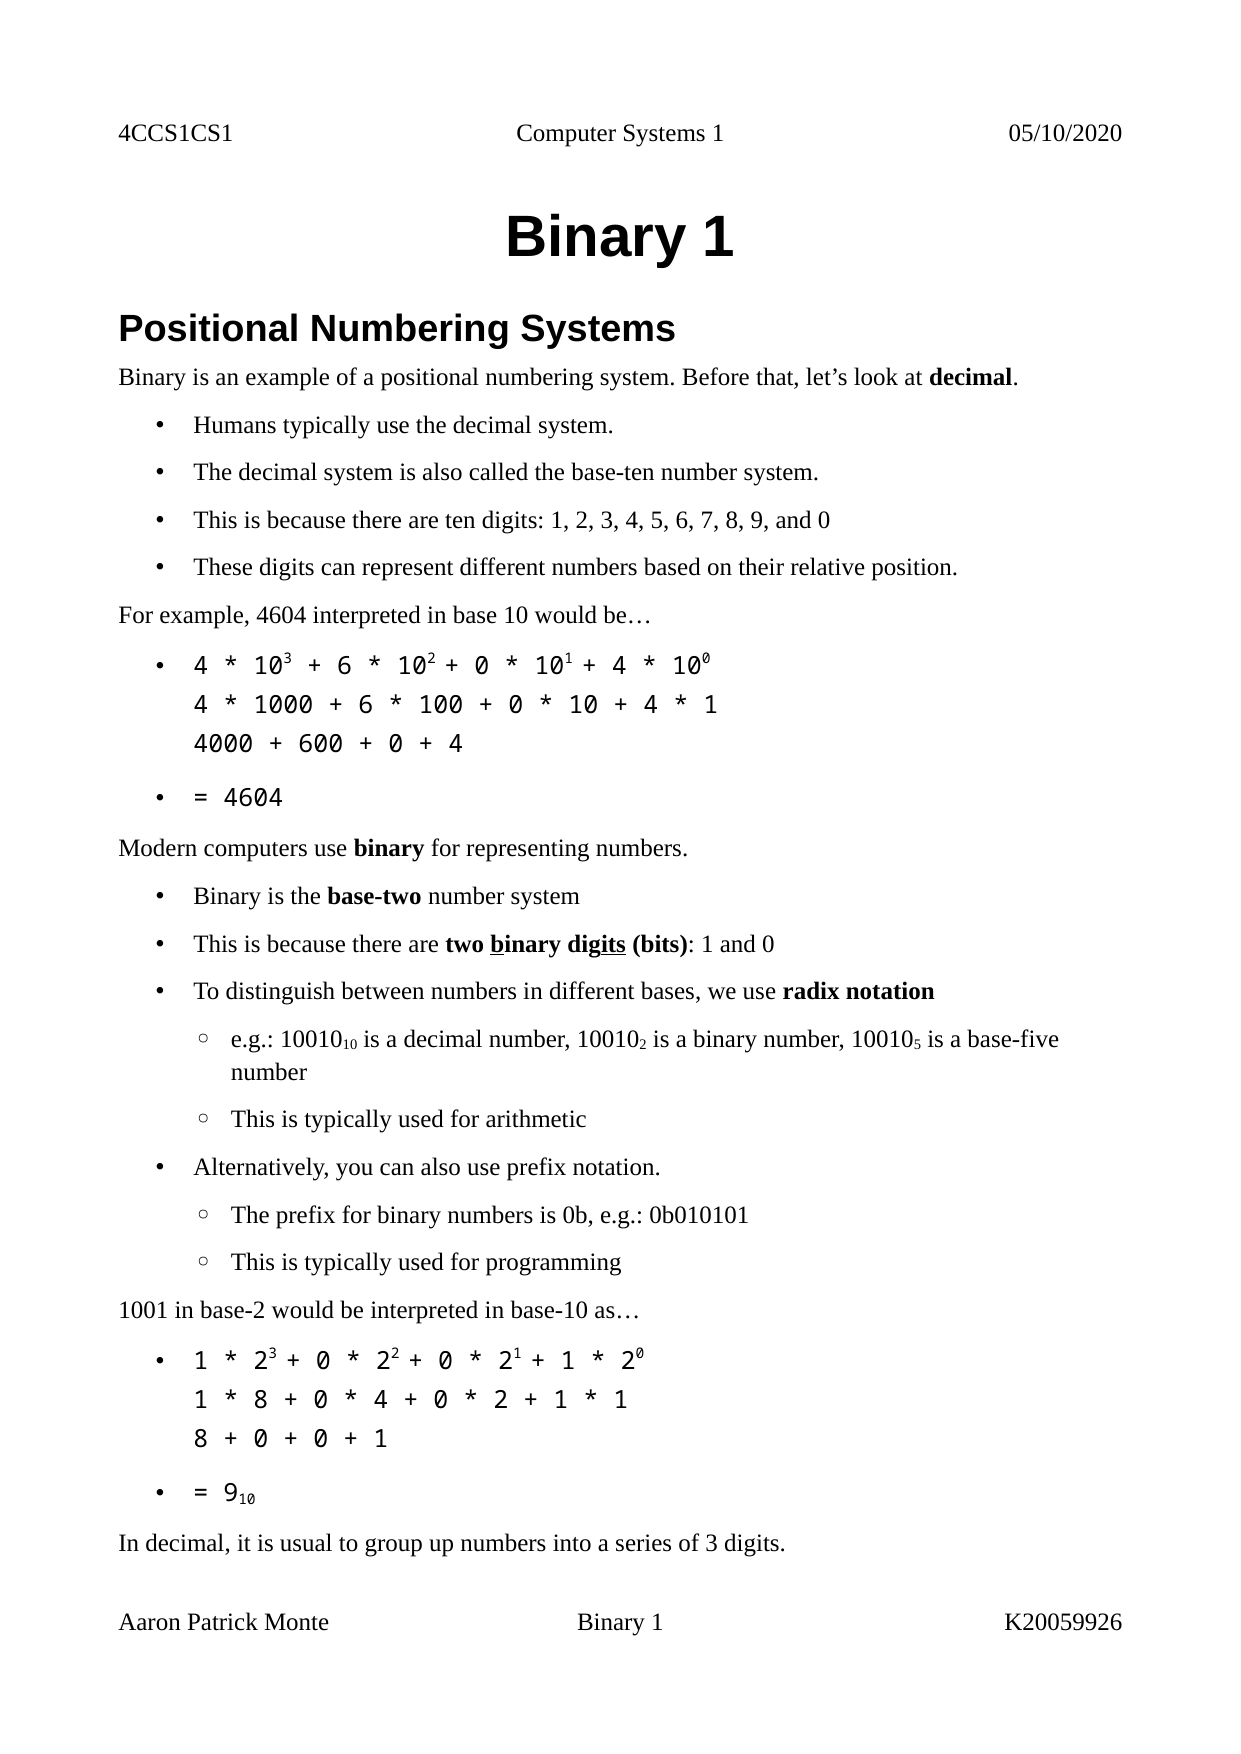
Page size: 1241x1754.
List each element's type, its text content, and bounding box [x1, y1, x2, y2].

list Alternatively, you can also use prefix notation. [156, 1152, 1122, 1181]
list 4 * 103 + 6 * 102 + 0 * 101 + 4 * 100 4 * 1000 + 6 * 100 + 0 * 10 + 4 * 1 4000 + 600 + 0 + 4 [156, 648, 1122, 760]
list The decimal system is also called the base-ten number system. [156, 457, 1122, 486]
list Humans typically use the decimal system. [156, 410, 1122, 438]
list To distinguish between numbers in different bases, we use radix notation [156, 976, 1122, 1005]
text Modern computers use binary for representing numbers. [118, 833, 1122, 862]
list The prefix for binary numbers is 0b, e.g.: 0b010101 [193, 1200, 1122, 1228]
list This is typically used for programming [193, 1247, 1122, 1276]
list This is because there are two binary digits (bits): 1 and 0 [156, 929, 1122, 957]
title Binary 1 [118, 201, 1122, 268]
list This is because there are ten digits: 1, 2, 3, 4, 5, 6, 7, 8, 9, and 0 [156, 505, 1122, 534]
subtitle Positional Numbering Systems [118, 306, 1122, 349]
list = 4604 [156, 780, 1122, 814]
text For example, 4604 interpreted in base 10 would be… [118, 600, 1122, 629]
list These digits can represent different numbers based on their relative position. [156, 552, 1122, 581]
list e.g.: 1001010 is a decimal number, 100102 is a binary number, 100105 is a base-five number [193, 1024, 1122, 1086]
text Binary is an example of a positional numbering system. Before that, let’s look at decimal. [118, 362, 1122, 391]
text In decimal, it is usual to group up numbers into a series of 3 digits. [118, 1528, 1122, 1557]
list = 910 [156, 1475, 1122, 1509]
list 1 * 23 + 0 * 22 + 0 * 21 + 1 * 20 1 * 8 + 0 * 4 + 0 * 2 + 1 * 1 8 + 0 + 0 + 1 [156, 1343, 1122, 1455]
list This is typically used for arithmetic [193, 1104, 1122, 1133]
list Binary is the base-two number system [156, 881, 1122, 910]
text 1001 in base-2 would be interpreted in base-10 as… [118, 1295, 1122, 1324]
